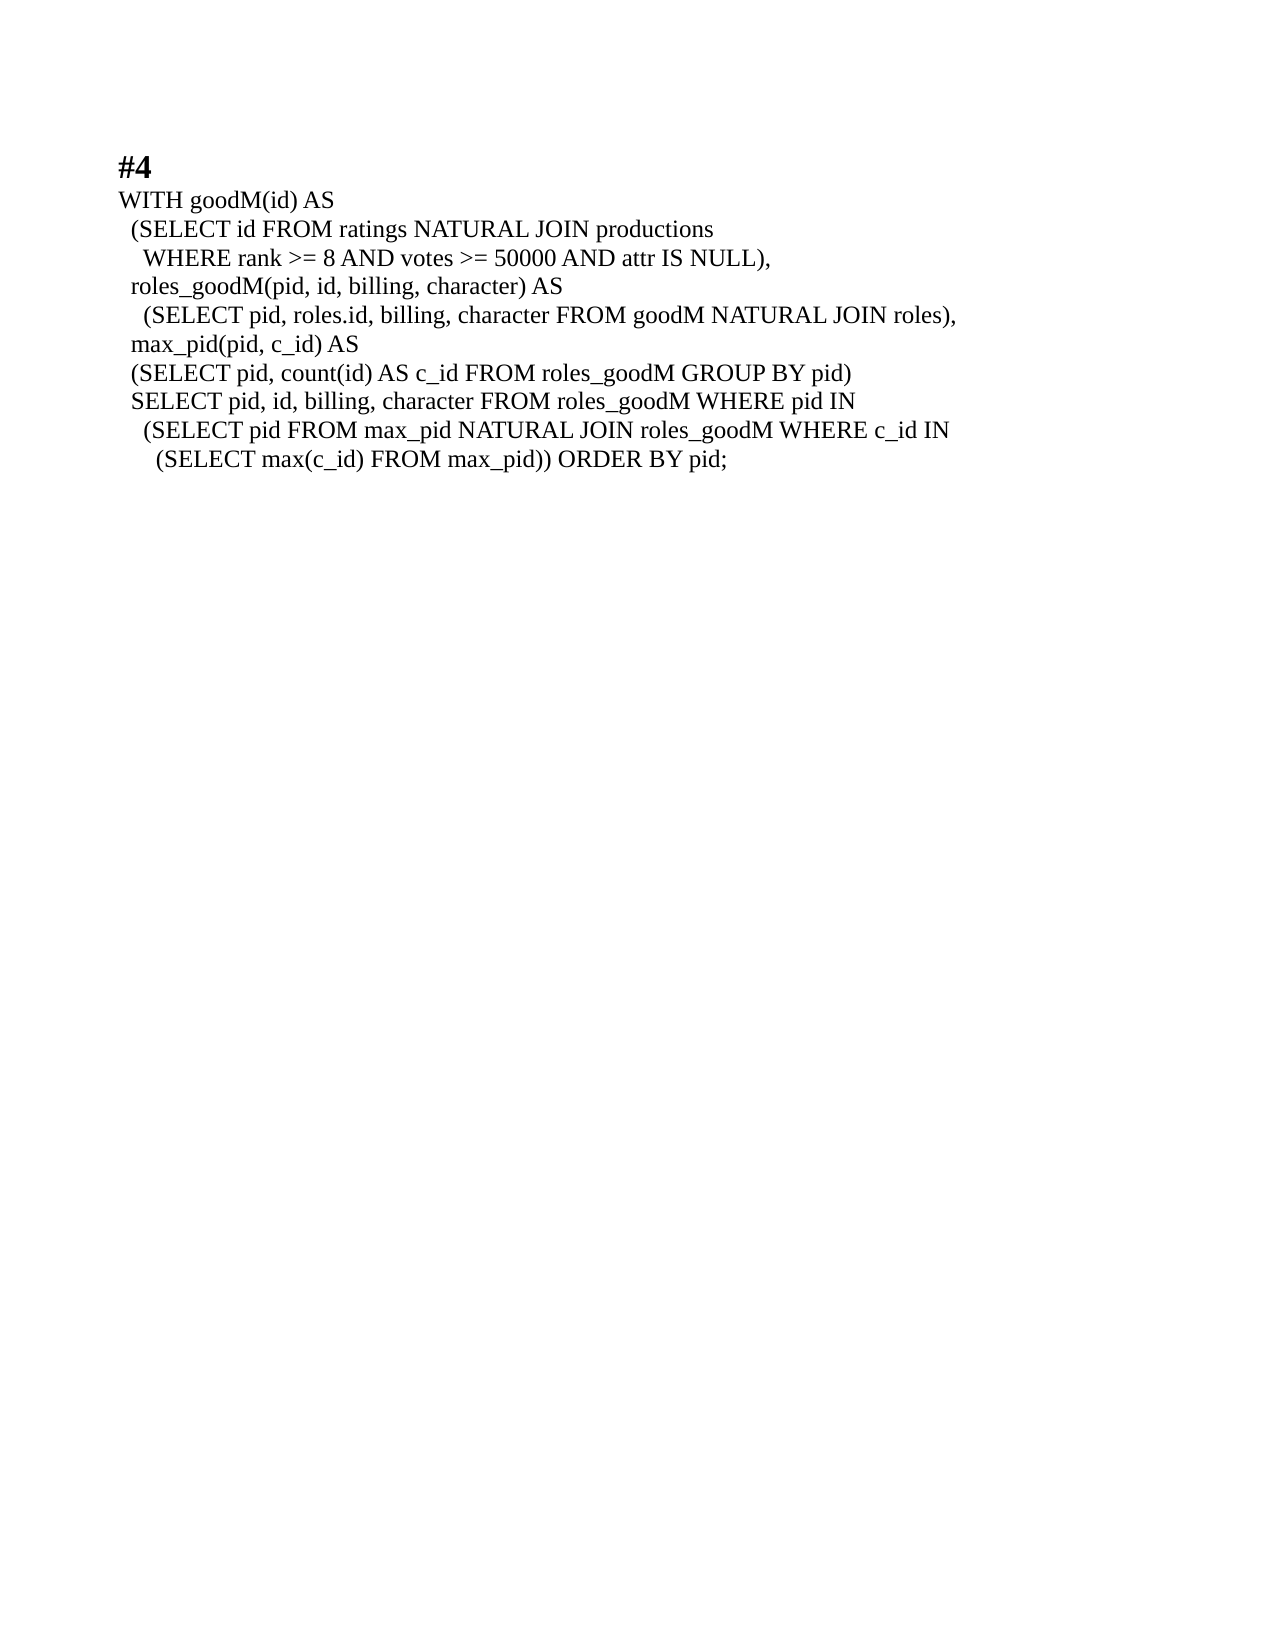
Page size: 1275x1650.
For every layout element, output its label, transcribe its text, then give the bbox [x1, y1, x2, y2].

text WITH goodM(id) AS [118, 185, 1157, 214]
text WHERE rank >= 8 AND votes >= 50000 AND attr IS NULL), [118, 243, 1157, 271]
text (SELECT pid, roles.id, billing, character FROM goodM NATURAL JOIN roles), [118, 300, 1157, 329]
text #4 [118, 147, 1157, 185]
text max_pid(pid, c_id) AS [118, 329, 1157, 358]
text roles_goodM(pid, id, billing, character) AS [118, 271, 1157, 300]
text SELECT pid, id, billing, character FROM roles_goodM WHERE pid IN [118, 386, 1157, 415]
text (SELECT pid FROM max_pid NATURAL JOIN roles_goodM WHERE c_id IN [118, 415, 1157, 444]
text (SELECT id FROM ratings NATURAL JOIN productions [118, 214, 1157, 243]
text (SELECT max(c_id) FROM max_pid)) ORDER BY pid; [118, 444, 1157, 473]
text (SELECT pid, count(id) AS c_id FROM roles_goodM GROUP BY pid) [118, 358, 1157, 386]
